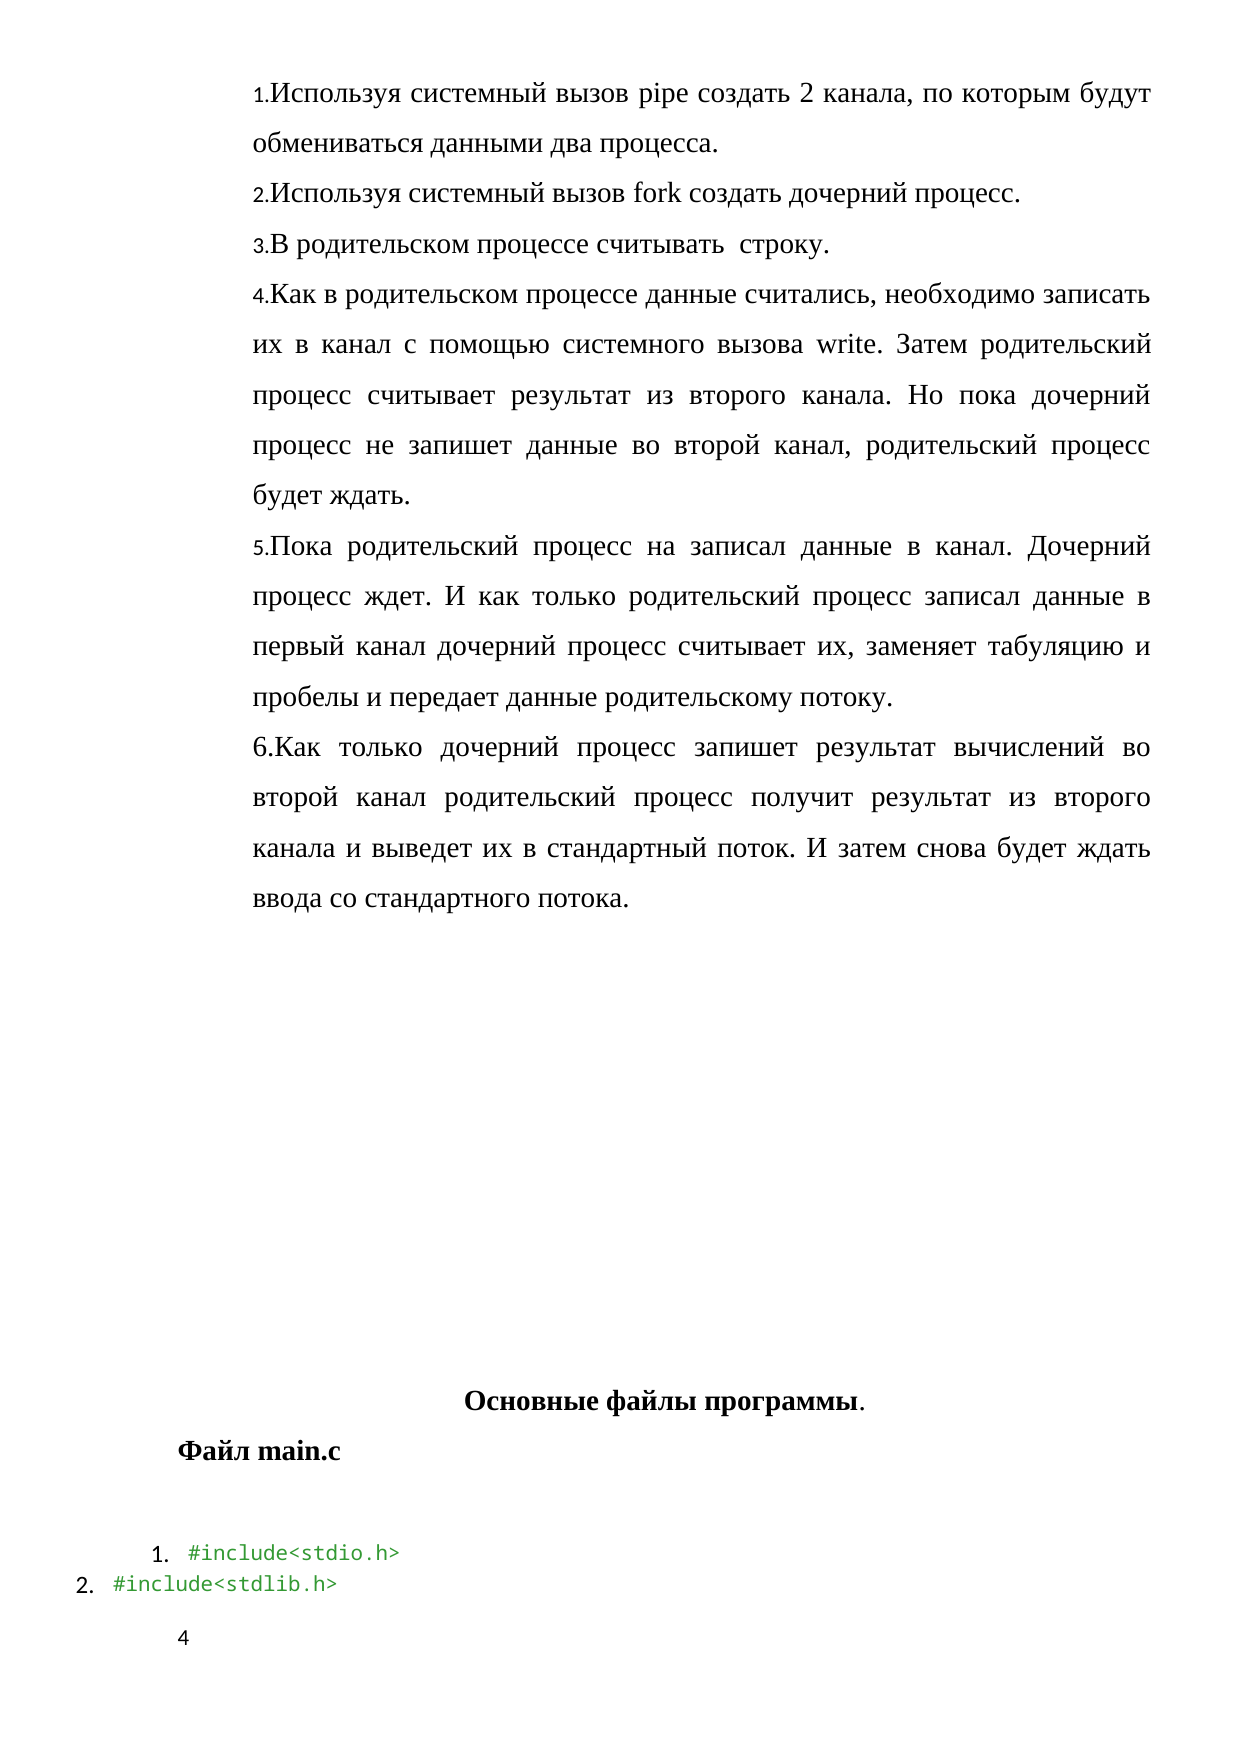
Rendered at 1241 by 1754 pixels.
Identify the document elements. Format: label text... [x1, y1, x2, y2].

list В родительском процессе считывать строку. [252, 226, 1152, 259]
list #include<stdlib.h> [75, 1569, 1152, 1599]
list Используя системный вызов fork создать дочерний процесс. [252, 176, 1152, 209]
text Основные файлы программы. [177, 1383, 1152, 1417]
list Как только дочерний процесс запишет результат вычислений во второй канал родительский процесс получит результат из второго канала и выведет их в стандартный поток. И затем снова будет ждать ввода со стандартного потока. [252, 729, 1152, 913]
list Как в родительском процессе данные считались, необходимо записать их в канал с помощью системного вызова write. Затем родительский процесс считывает результат из второго канала. Но пока дочерний процесс не запишет данные во второй канал, родительский процесс будет ждать. [252, 276, 1152, 511]
list Используя системный вызов pipe создать 2 канала, по которым будут обмениваться данными два процесса. [252, 75, 1152, 159]
list ­#include<stdio.h> [150, 1538, 1152, 1569]
text Файл main.c [177, 1433, 1152, 1467]
list Пока родительский процесс на записал данные в канал. Дочерний процесс ждет. И как только родительский процесс записал данные в первый канал дочерний процесс считывает их, заменяет табуляцию и пробелы и передает данные родительскому потоку. [252, 528, 1152, 712]
